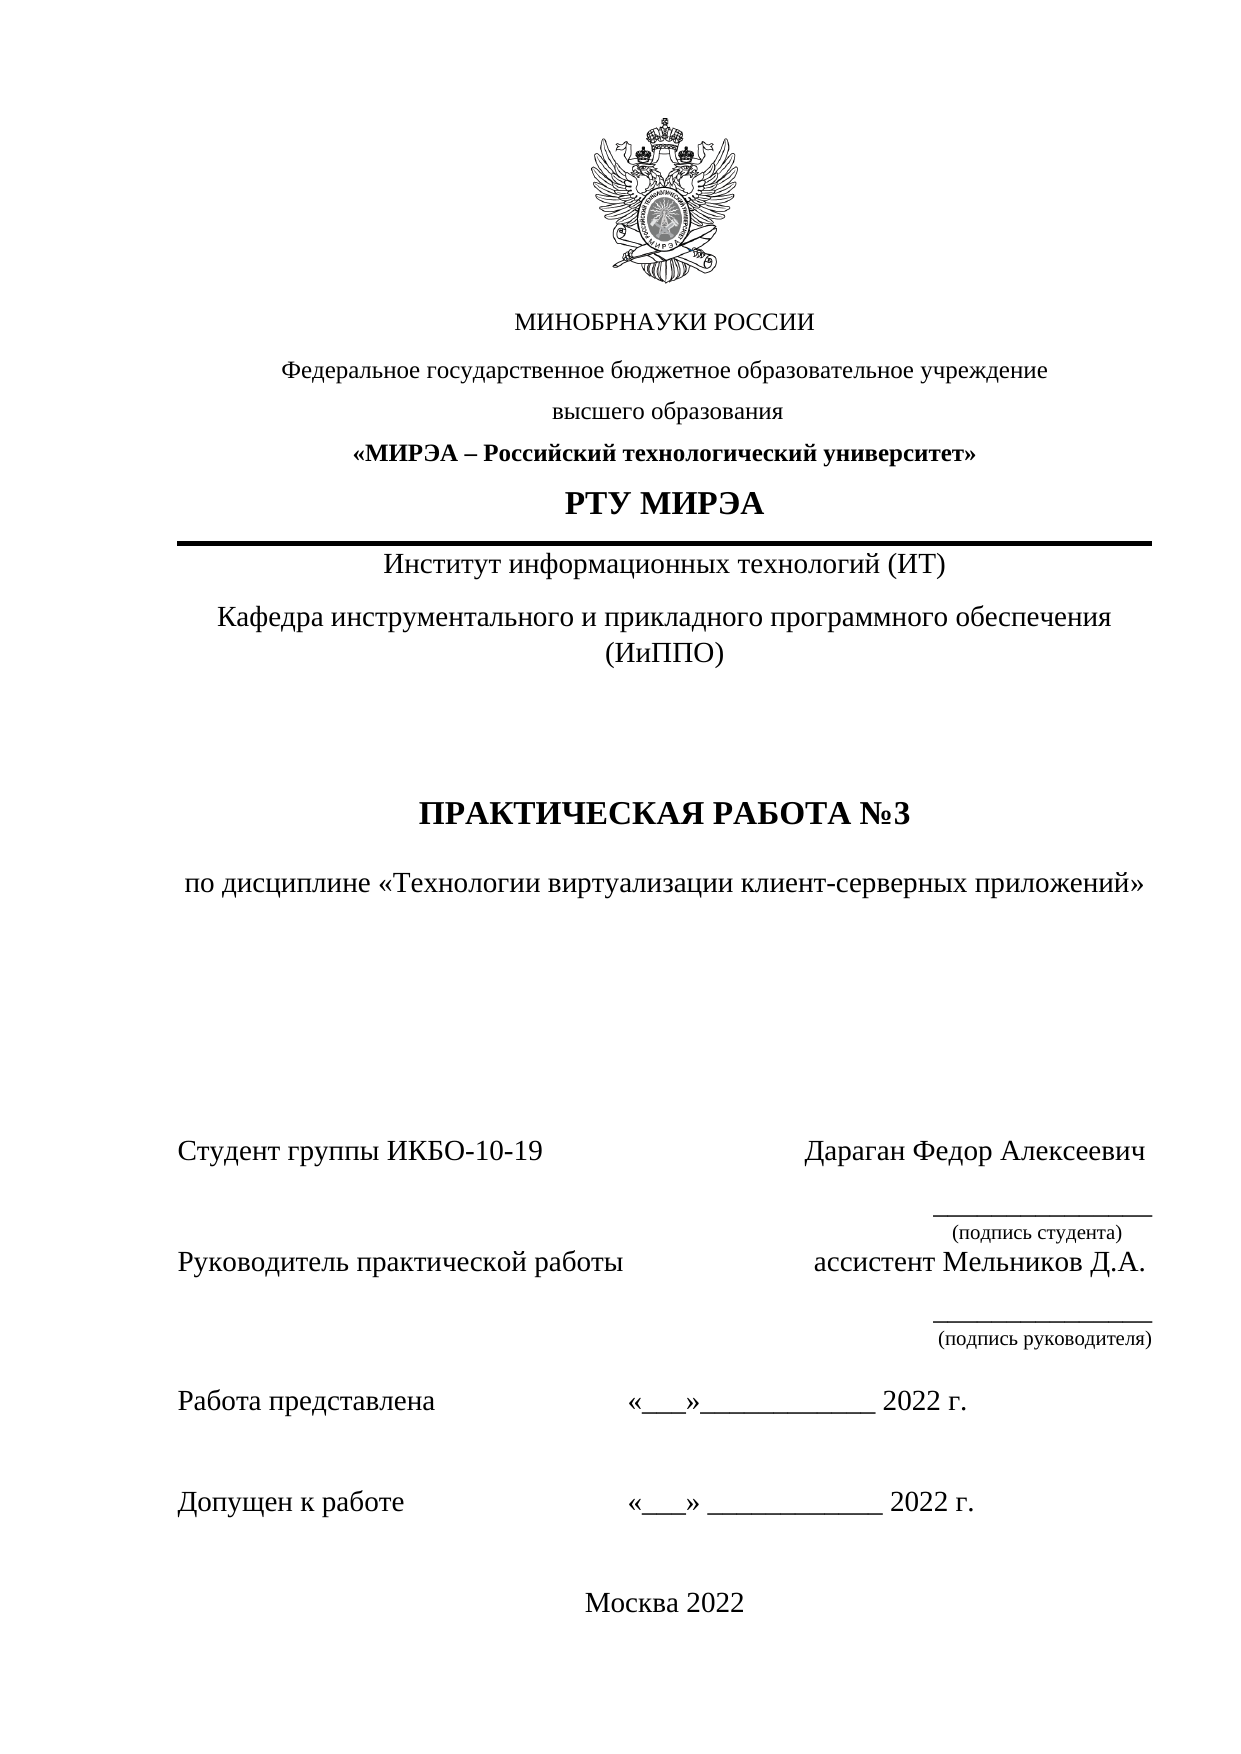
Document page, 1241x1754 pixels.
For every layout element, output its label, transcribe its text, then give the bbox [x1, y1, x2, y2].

subtitle Руководитель практической работы ассистент Мельников Д.А. [177, 1244, 1152, 1277]
text Институт информационных технологий (ИТ) [177, 546, 1152, 579]
text Кафедра инструментального и прикладного программного обеспечения (ИиППО) [177, 599, 1152, 668]
text _______________ [177, 1292, 1152, 1326]
table_header [177, 118, 1152, 300]
picture [591, 118, 738, 284]
text Допущен к работе «___» ____________ 2022 г. [177, 1484, 1152, 1518]
text Москва 2022 [177, 1585, 1152, 1618]
text Студент группы ИКБО-10-19 Дараган Федор Алексеевич [177, 1133, 1152, 1167]
text ПРАКТИЧЕСКАЯ РАБОТА №3 [177, 793, 1152, 832]
text (подпись студента) [177, 1220, 1122, 1244]
text _______________ [177, 1186, 1152, 1220]
table_cell МИНОБРНАУКИ РОССИИ [177, 300, 1152, 358]
text по дисциплине «Технологии виртуализации клиент-серверных приложений» [177, 865, 1152, 899]
table_cell Федеральное государственное бюджетное образовательное учреждение высшего образования «МИРЭА – Российский технологический университет» РТУ МИРЭА [177, 358, 1152, 541]
text (подпись руководителя) [177, 1326, 1152, 1350]
text Работа представлена «___»____________ 2022 г. [177, 1383, 1152, 1417]
